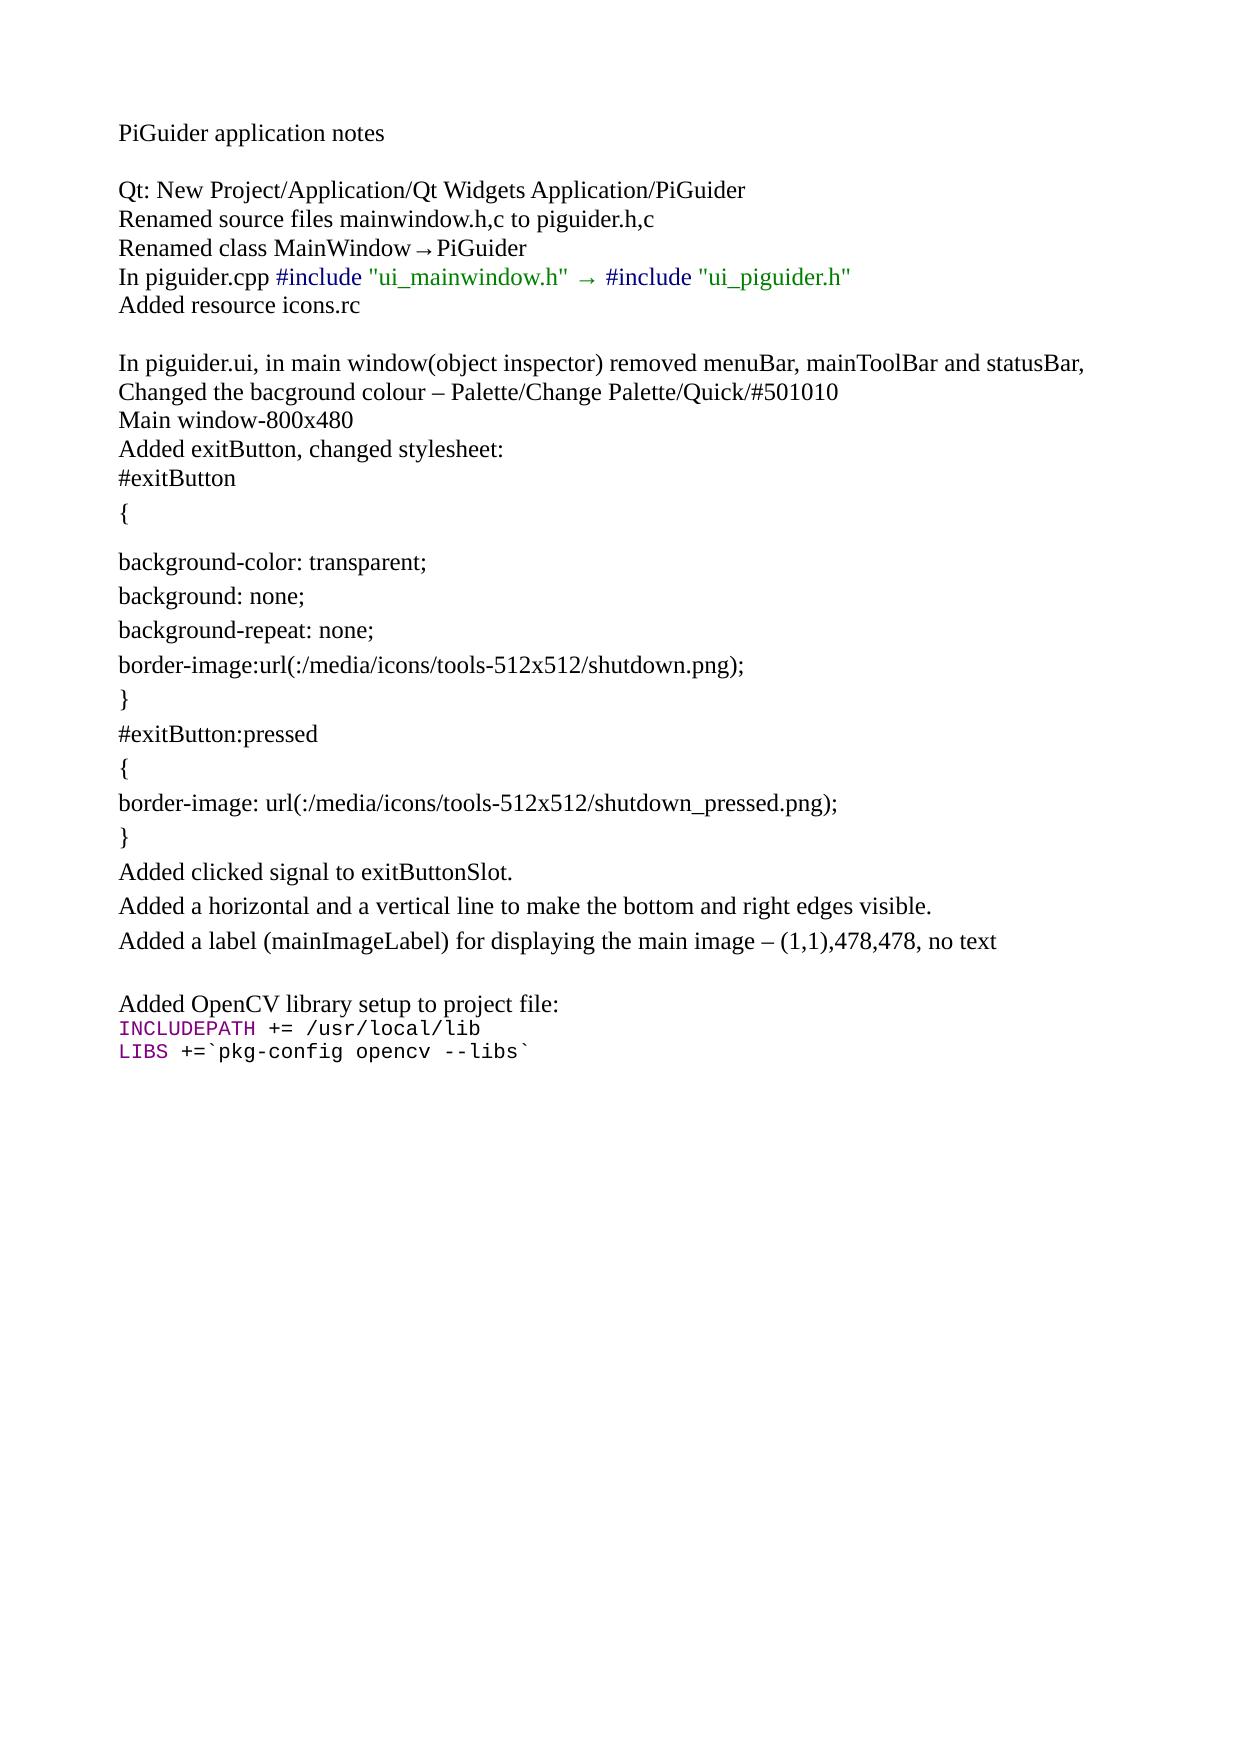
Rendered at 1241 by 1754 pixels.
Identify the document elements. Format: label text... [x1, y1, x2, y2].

text Changed the bacground colour – Palette/Change Palette/Quick/#501010 [118, 377, 1122, 406]
text background: none; [118, 581, 1122, 610]
text Added a horizontal and a vertical line to make the bottom and right edges visible. [118, 891, 1122, 920]
text Added a label (mainImageLabel) for displaying the main image – (1,1),478,478, no text [118, 926, 1122, 955]
text PiGuider application notes [118, 118, 1122, 147]
text border-image: url(:/media/icons/tools-512x512/shutdown_pressed.png); [118, 788, 1122, 817]
text Added resource icons.rc [118, 291, 1122, 319]
text LIBS +=`pkg-config opencv --libs` [118, 1042, 1122, 1065]
text Added OpenCV library setup to project file: [118, 989, 1122, 1018]
text #exitButton:pressed [118, 719, 1122, 748]
text background-color: transparent; [118, 547, 1122, 575]
text background-repeat: none; [118, 616, 1122, 644]
text Renamed source files mainwindow.h,c to piguider.h,c [118, 204, 1122, 233]
text INCLUDEPATH += /usr/local/lib [118, 1018, 1122, 1042]
text In piguider.ui, in main window(object inspector) removed menuBar, mainToolBar and statusBar, [118, 348, 1122, 377]
text border-image:url(:/media/icons/tools-512x512/shutdown.png); [118, 650, 1122, 679]
text Renamed class MainWindow→PiGuider [118, 233, 1122, 262]
text #exitButton { [118, 463, 1122, 526]
text Qt: New Project/Application/Qt Widgets Application/PiGuider [118, 176, 1122, 204]
text Added exitButton, changed stylesheet: [118, 434, 1122, 463]
text } [118, 684, 1122, 713]
text In piguider.cpp #include "ui_mainwindow.h" → #include "ui_piguider.h" [118, 262, 1122, 291]
text { [118, 753, 1122, 782]
text } [118, 822, 1122, 851]
text Added clicked signal to exitButtonSlot. [118, 857, 1122, 886]
text Main window-800x480 [118, 406, 1122, 434]
